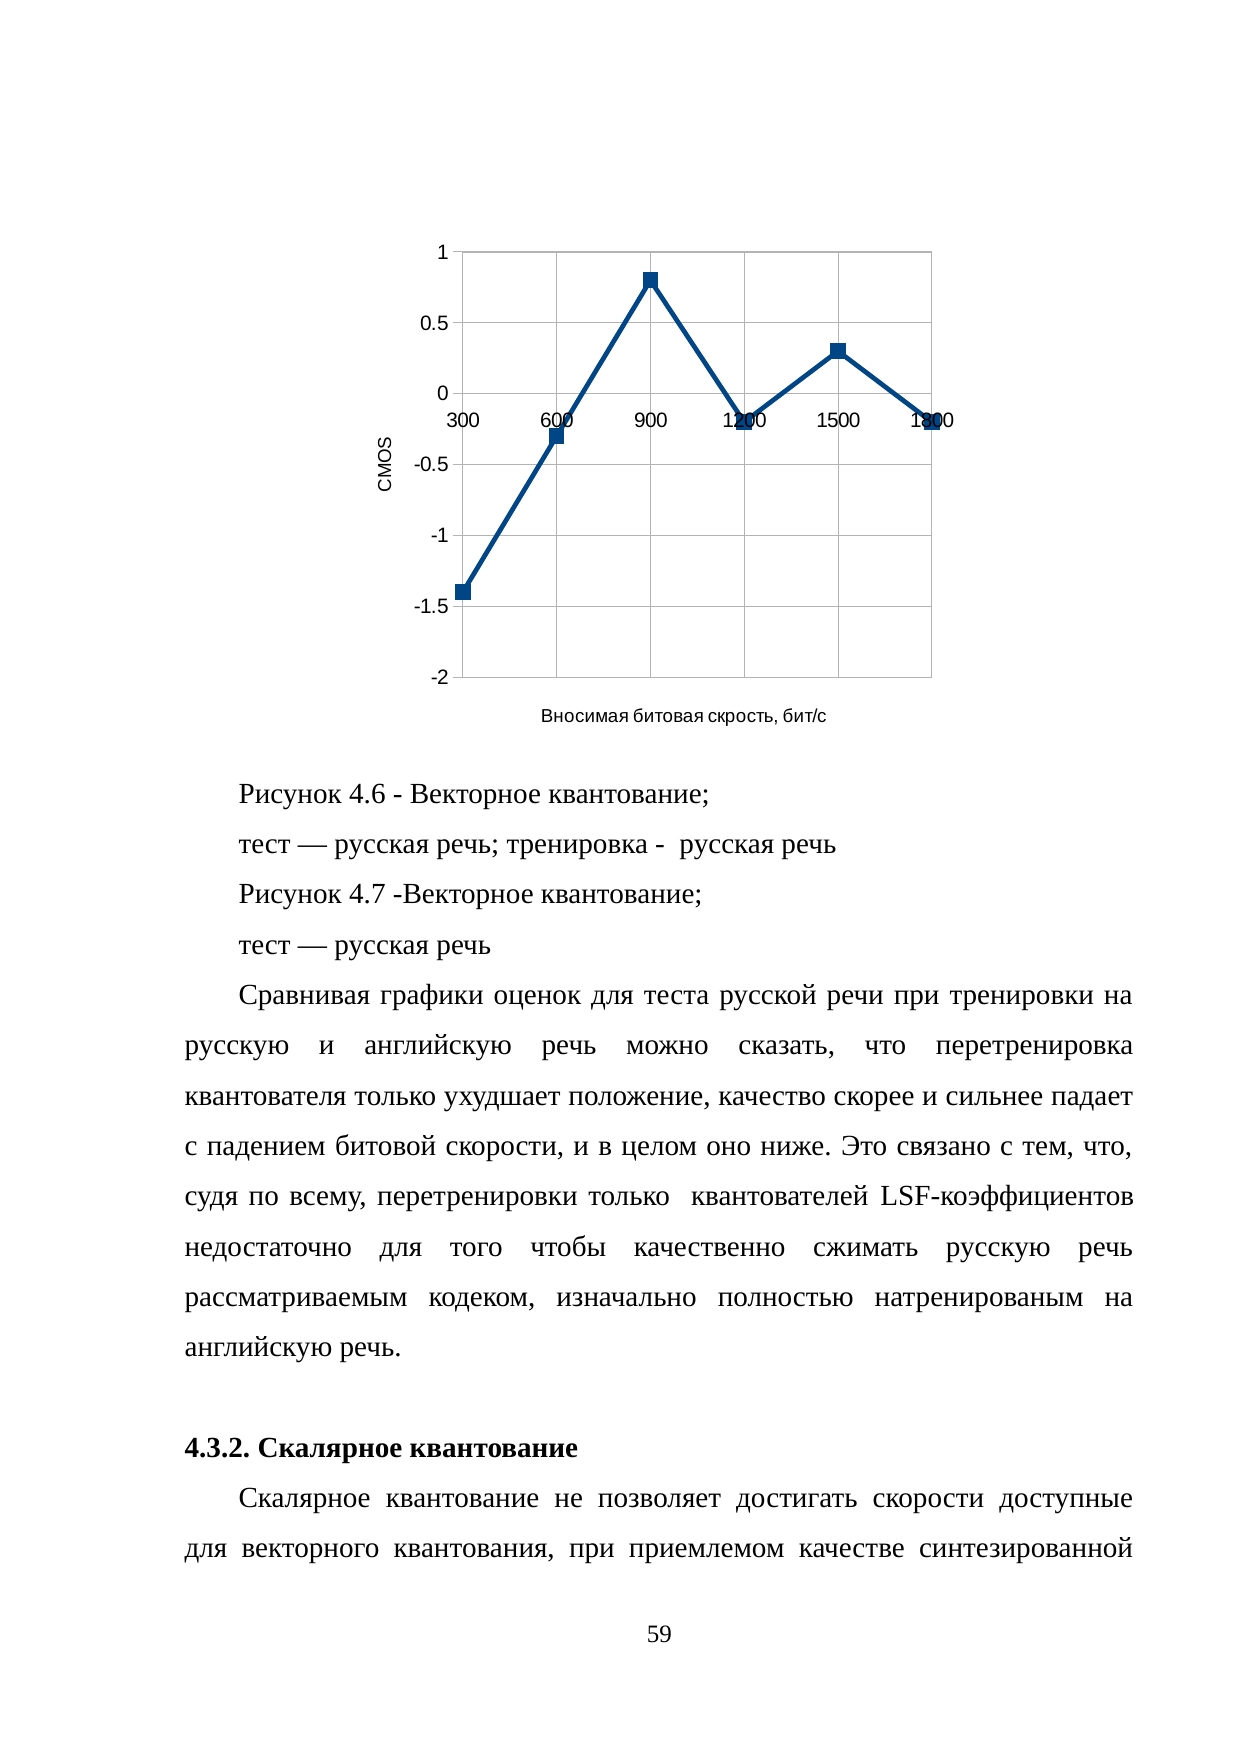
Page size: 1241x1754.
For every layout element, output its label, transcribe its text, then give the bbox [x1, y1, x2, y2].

text Сравнивая графики оценок для теста русской речи при тренировки на русскую и английскую речь можно сказать, что перетренировка квантователя только ухудшает положение, качество скорее и сильнее падает с падением битовой скорости, и в целом оно ниже. Это связано с тем, что, судя по всему, перетренировки только квантователей LSF-коэффициентов недостаточно для того чтобы качественно сжимать русскую речь рассматриваемым кодеком, изначально полностью натренированым на английскую речь. [184, 977, 1134, 1363]
text Рисунок 4.7 -Векторное квантование; [184, 877, 1134, 910]
text 4.3.2. Скалярное квантование [184, 1430, 1134, 1463]
text Скалярное квантование не позволяет достигать скорости доступные для векторного квантования, при приемлемом качестве синтезированной [184, 1480, 1134, 1564]
text тест — русская речь; тренировка - русская речь [184, 826, 1134, 860]
text тест — русская речь [184, 927, 1134, 960]
text Рисунок 4.6 - Векторное квантование; [184, 207, 1134, 809]
